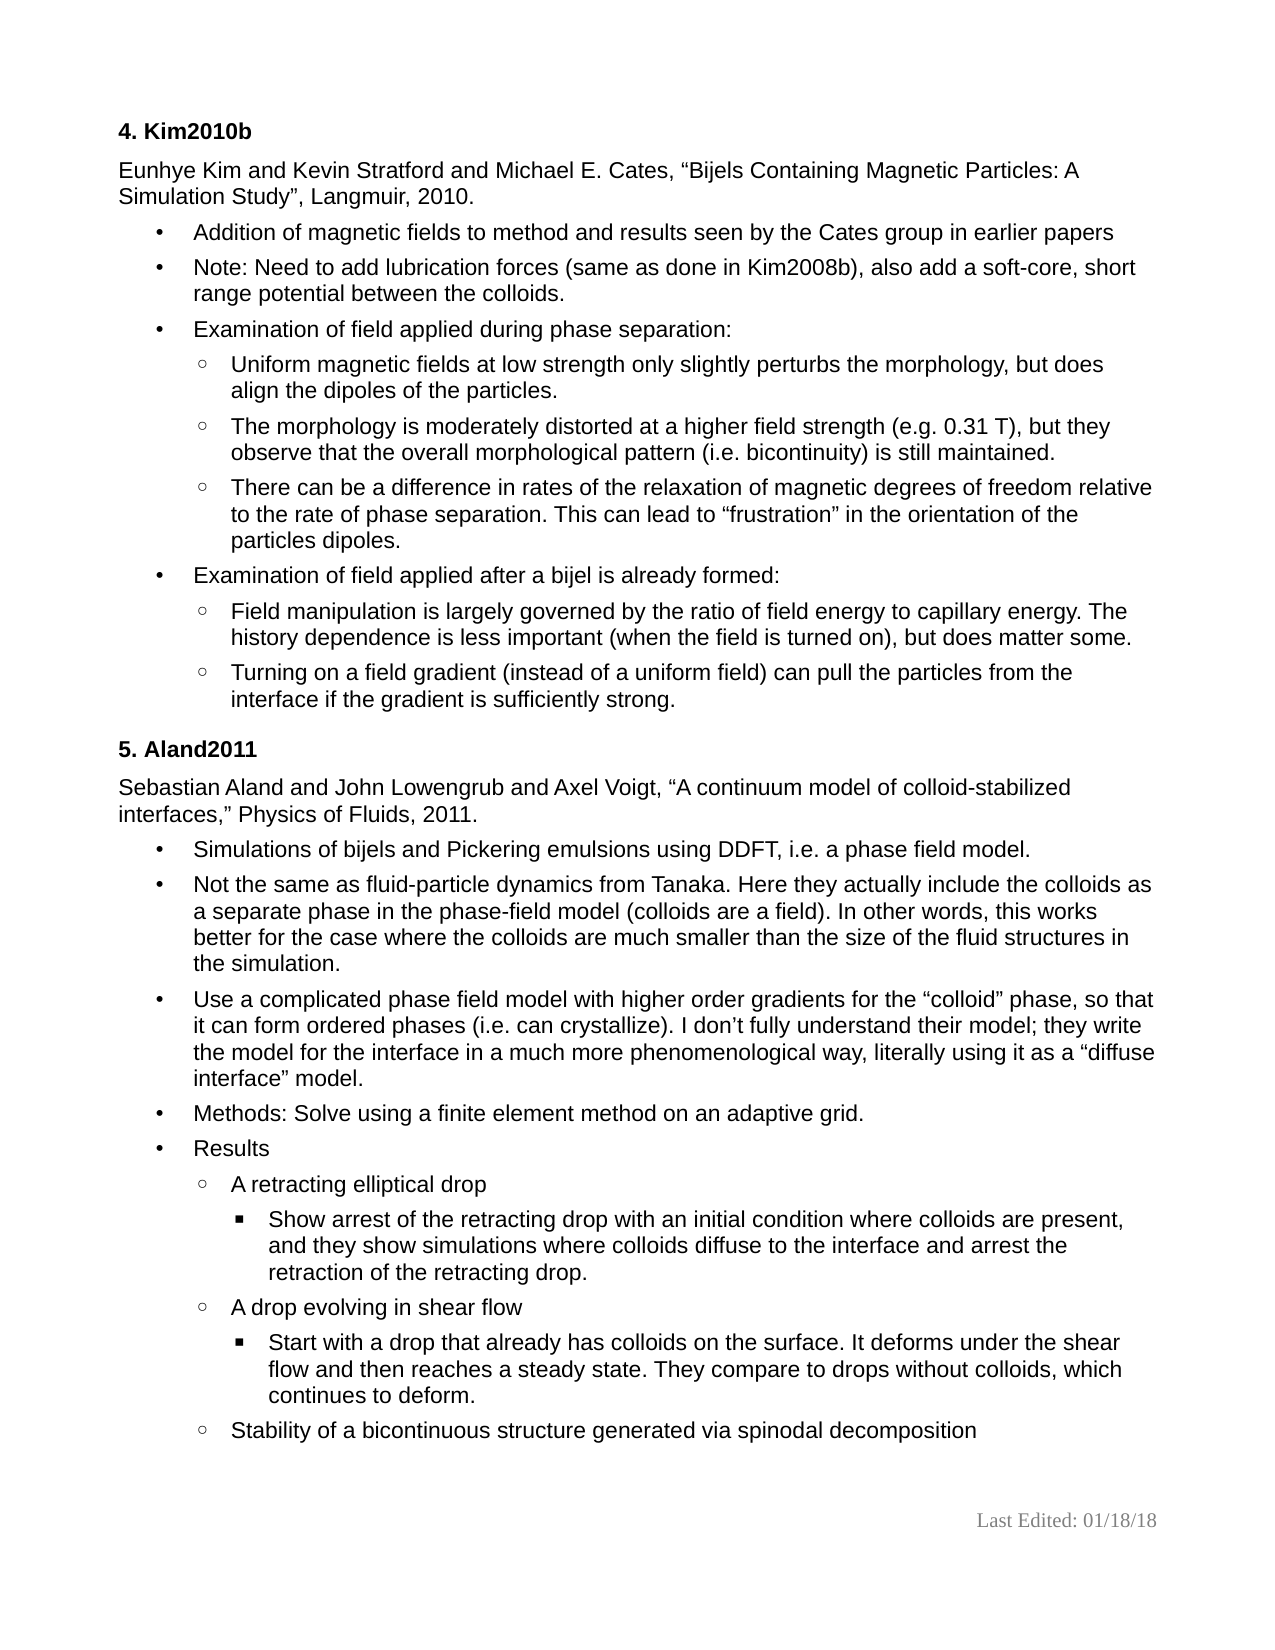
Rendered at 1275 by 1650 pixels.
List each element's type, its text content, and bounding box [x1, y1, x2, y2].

text Eunhye Kim and Kevin Stratford and Michael E. Cates, “Bijels Containing Magnetic Particles: A Simulation Study”, Langmuir, 2010. [118, 157, 1157, 210]
list Turning on a field gradient (instead of a uniform field) can pull the particles from the interface if the gradient is sufficiently strong. [193, 659, 1157, 712]
list Examination of field applied after a bijel is already formed: [156, 562, 1157, 589]
list Note: Need to add lubrication forces (same as done in Kim2008b), also add a soft-core, short range potential between the colloids. [156, 254, 1157, 307]
list Start with a drop that already has colloids on the surface. It deforms under the shear flow and then reaches a steady state. They compare to drops without colloids, which continues to deform. [231, 1329, 1157, 1408]
list Examination of field applied during phase separation: [156, 316, 1157, 342]
list A drop evolving in shear flow [193, 1294, 1157, 1320]
list Field manipulation is largely governed by the ratio of field energy to capillary energy. The history dependence is less important (when the field is turned on), but does matter some. [193, 598, 1157, 650]
list Results [156, 1135, 1157, 1162]
list Stability of a bicontinuous structure generated via spinodal decomposition [193, 1417, 1157, 1444]
list Uniform magnetic fields at low strength only slightly perturbs the morphology, but does align the dipoles of the particles. [193, 351, 1157, 404]
list Methods: Solve using a finite element method on an adaptive grid. [156, 1100, 1157, 1126]
list A retracting elliptical drop [193, 1171, 1157, 1197]
list Show arrest of the retracting drop with an initial condition where colloids are present, and they show simulations where colloids diffuse to the interface and arrest the retraction of the retracting drop. [231, 1206, 1157, 1285]
list There can be a difference in rates of the relaxation of magnetic degrees of freedom relative to the rate of phase separation. This can lead to “frustration” in the orientation of the particles dipoles. [193, 474, 1157, 553]
list Simulations of bijels and Pickering emulsions using DDFT, i.e. a phase field model. [156, 836, 1157, 862]
list The morphology is moderately distorted at a higher field strength (e.g. 0.31 T), but they observe that the overall morphological pattern (i.e. bicontinuity) is still maintained. [193, 413, 1157, 465]
subtitle Kim2010b [118, 118, 1157, 144]
list Use a complicated phase field model with higher order gradients for the “colloid” phase, so that it can form ordered phases (i.e. can crystallize). I don’t fully understand their model; they write the model for the interface in a much more phenomenological way, literally using it as a “diffuse interface” model. [156, 986, 1157, 1091]
list Not the same as fluid-particle dynamics from Tanaka. Here they actually include the colloids as a separate phase in the phase-field model (colloids are a field). In other words, this works better for the case where the colloids are much smaller than the size of the fluid structures in the simulation. [156, 871, 1157, 977]
list Addition of magnetic fields to method and results seen by the Cates group in earlier papers [156, 219, 1157, 245]
subtitle Aland2011 [118, 736, 1157, 762]
text Sebastian Aland and John Lowengrub and Axel Voigt, “A continuum model of colloid-stabilized interfaces,” Physics of Fluids, 2011. [118, 774, 1157, 827]
